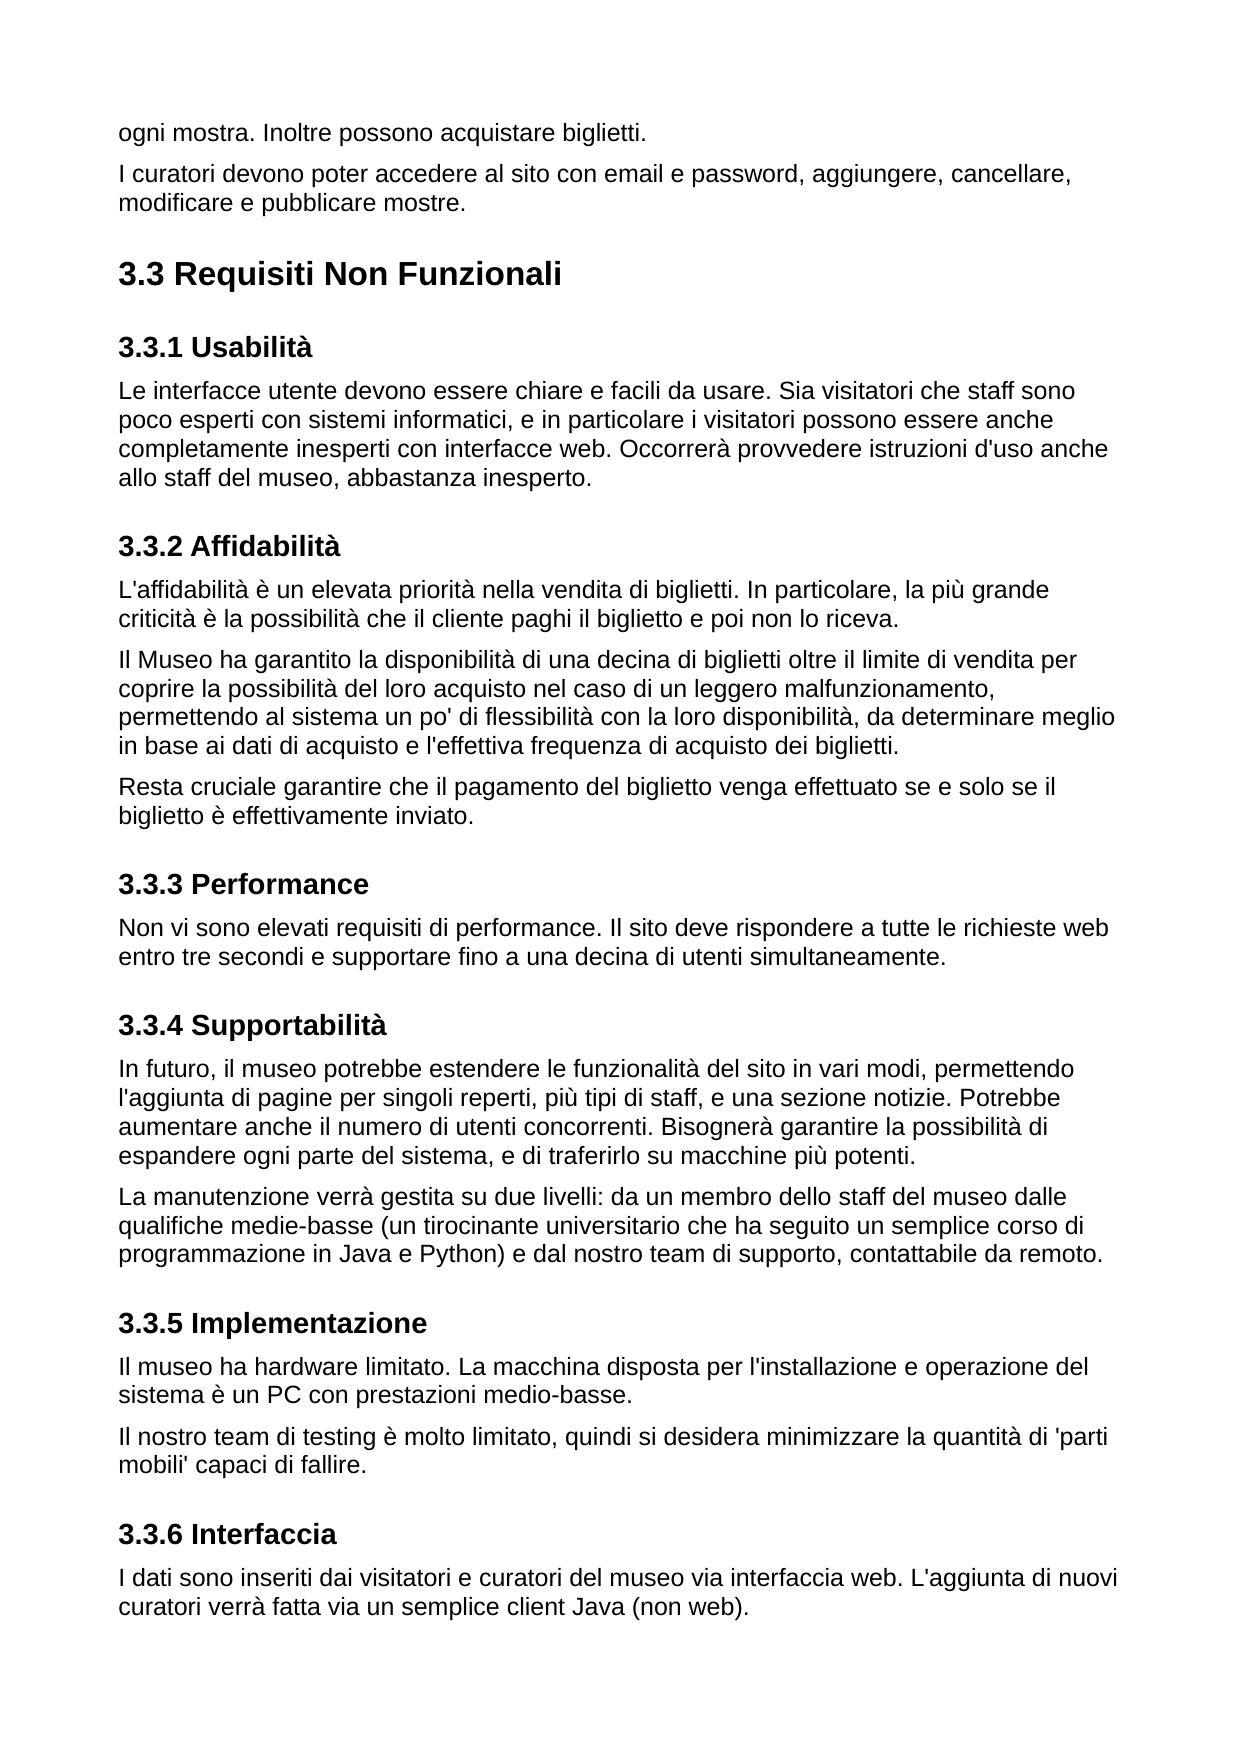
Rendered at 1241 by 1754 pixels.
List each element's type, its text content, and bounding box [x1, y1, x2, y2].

text Le interfacce utente devono essere chiare e facili da usare. Sia visitatori che staff sono poco esperti con sistemi informatici, e in particolare i visitatori possono essere anche completamente inesperti con interfacce web. Occorrerà provvedere istruzioni d'uso anche allo staff del museo, abbastanza inesperto. [118, 376, 1122, 491]
text Il Museo ha garantito la disponibilità di una decina di biglietti oltre il limite di vendita per coprire la possibilità del loro acquisto nel caso di un leggero malfunzionamento, permettendo al sistema un po' di flessibilità con la loro disponibilità, da determinare meglio in base ai dati di acquisto e l'effettiva frequenza di acquisto dei biglietti. [118, 645, 1122, 760]
subtitle 3.3 Requisiti Non Funzionali [118, 254, 1122, 293]
text Non vi sono elevati requisiti di performance. Il sito deve rispondere a tutte le richieste web entro tre secondi e supportare fino a una decina di utenti simultaneamente. [118, 913, 1122, 971]
subtitle 3.3.1 Usabilità [118, 330, 1122, 364]
text I curatori devono poter accedere al sito con email e password, aggiungere, cancellare, modificare e pubblicare mostre. [118, 159, 1122, 217]
text L'affidabilità è un elevata priorità nella vendita di biglietti. In particolare, la più grande criticità è la possibilità che il cliente paghi il biglietto e poi non lo riceva. [118, 575, 1122, 632]
text La manutenzione verrà gestita su due livelli: da un membro dello staff del museo dalle qualifiche medie-basse (un tirocinante universitario che ha seguito un semplice corso di programmazione in Java e Python) e dal nostro team di supporto, contattabile da remoto. [118, 1182, 1122, 1268]
subtitle 3.3.6 Interfaccia [118, 1517, 1122, 1550]
subtitle 3.3.3 Performance [118, 867, 1122, 901]
text Il museo ha hardware limitato. La macchina disposta per l'installazione e operazione del sistema è un PC con prestazioni medio-basse. [118, 1352, 1122, 1409]
text Il nostro team di testing è molto limitato, quindi si desidera minimizzare la quantità di 'parti mobili' capaci di fallire. [118, 1422, 1122, 1479]
text ogni mostra. Inoltre possono acquistare biglietti. [118, 118, 1122, 147]
text Resta cruciale garantire che il pagamento del biglietto venga effettuato se e solo se il biglietto è effettivamente inviato. [118, 772, 1122, 830]
subtitle 3.3.4 Supportabilità [118, 1008, 1122, 1042]
text I dati sono inseriti dai visitatori e curatori del museo via interfaccia web. L'aggiunta di nuovi curatori verrà fatta via un semplice client Java (non web). [118, 1563, 1122, 1620]
subtitle 3.3.2 Affidabilità [118, 529, 1122, 562]
subtitle 3.3.5 Implementazione [118, 1306, 1122, 1339]
text In futuro, il museo potrebbe estendere le funzionalità del sito in vari modi, permettendo l'aggiunta di pagine per singoli reperti, più tipi di staff, e una sezione notizie. Potrebbe aumentare anche il numero di utenti concorrenti. Bisognerà garantire la possibilità di espandere ogni parte del sistema, e di traferirlo su macchine più potenti. [118, 1054, 1122, 1169]
